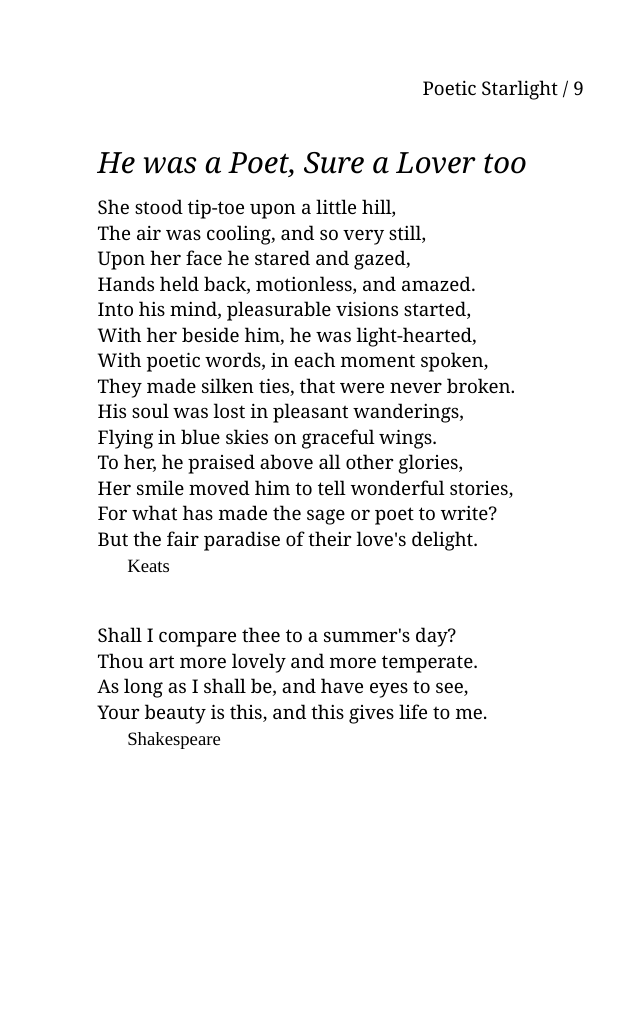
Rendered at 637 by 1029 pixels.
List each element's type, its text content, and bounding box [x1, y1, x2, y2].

text For what has made the sage or poet to write? [97, 501, 583, 526]
text With her beside him, he was light-hearted, [97, 322, 583, 347]
text Hands held back, motionless, and amazed. [97, 271, 583, 296]
text Thou art more lovely and more temperate. [97, 648, 583, 674]
text Into his mind, pleasurable visions started, [97, 296, 583, 322]
text The air was cooling, and so very still, [97, 220, 583, 245]
text Shakespeare [97, 728, 583, 749]
text She stood tip-toe upon a little hill, [97, 194, 583, 220]
text Flying in blue skies on graceful wings. [97, 424, 583, 449]
text With poetic words, in each moment spoken, [97, 347, 583, 373]
text To her, he praised above all other glories, [97, 449, 583, 475]
text As long as I shall be, and have eyes to see, [97, 674, 583, 699]
subtitle He was a Poet, Sure a Lover too [97, 142, 583, 182]
text But the fair paradise of their love's delight. [97, 526, 583, 552]
text Keats [97, 554, 583, 576]
text Her smile moved him to tell wonderful stories, [97, 475, 583, 501]
text Your beauty is this, and this gives life to me. [97, 699, 583, 725]
text His soul was lost in pleasant wanderings, [97, 398, 583, 424]
text Shall I compare thee to a summer's day? [97, 623, 583, 648]
text Upon her face he stared and gazed, [97, 245, 583, 271]
text They made silken ties, that were never broken. [97, 373, 583, 398]
